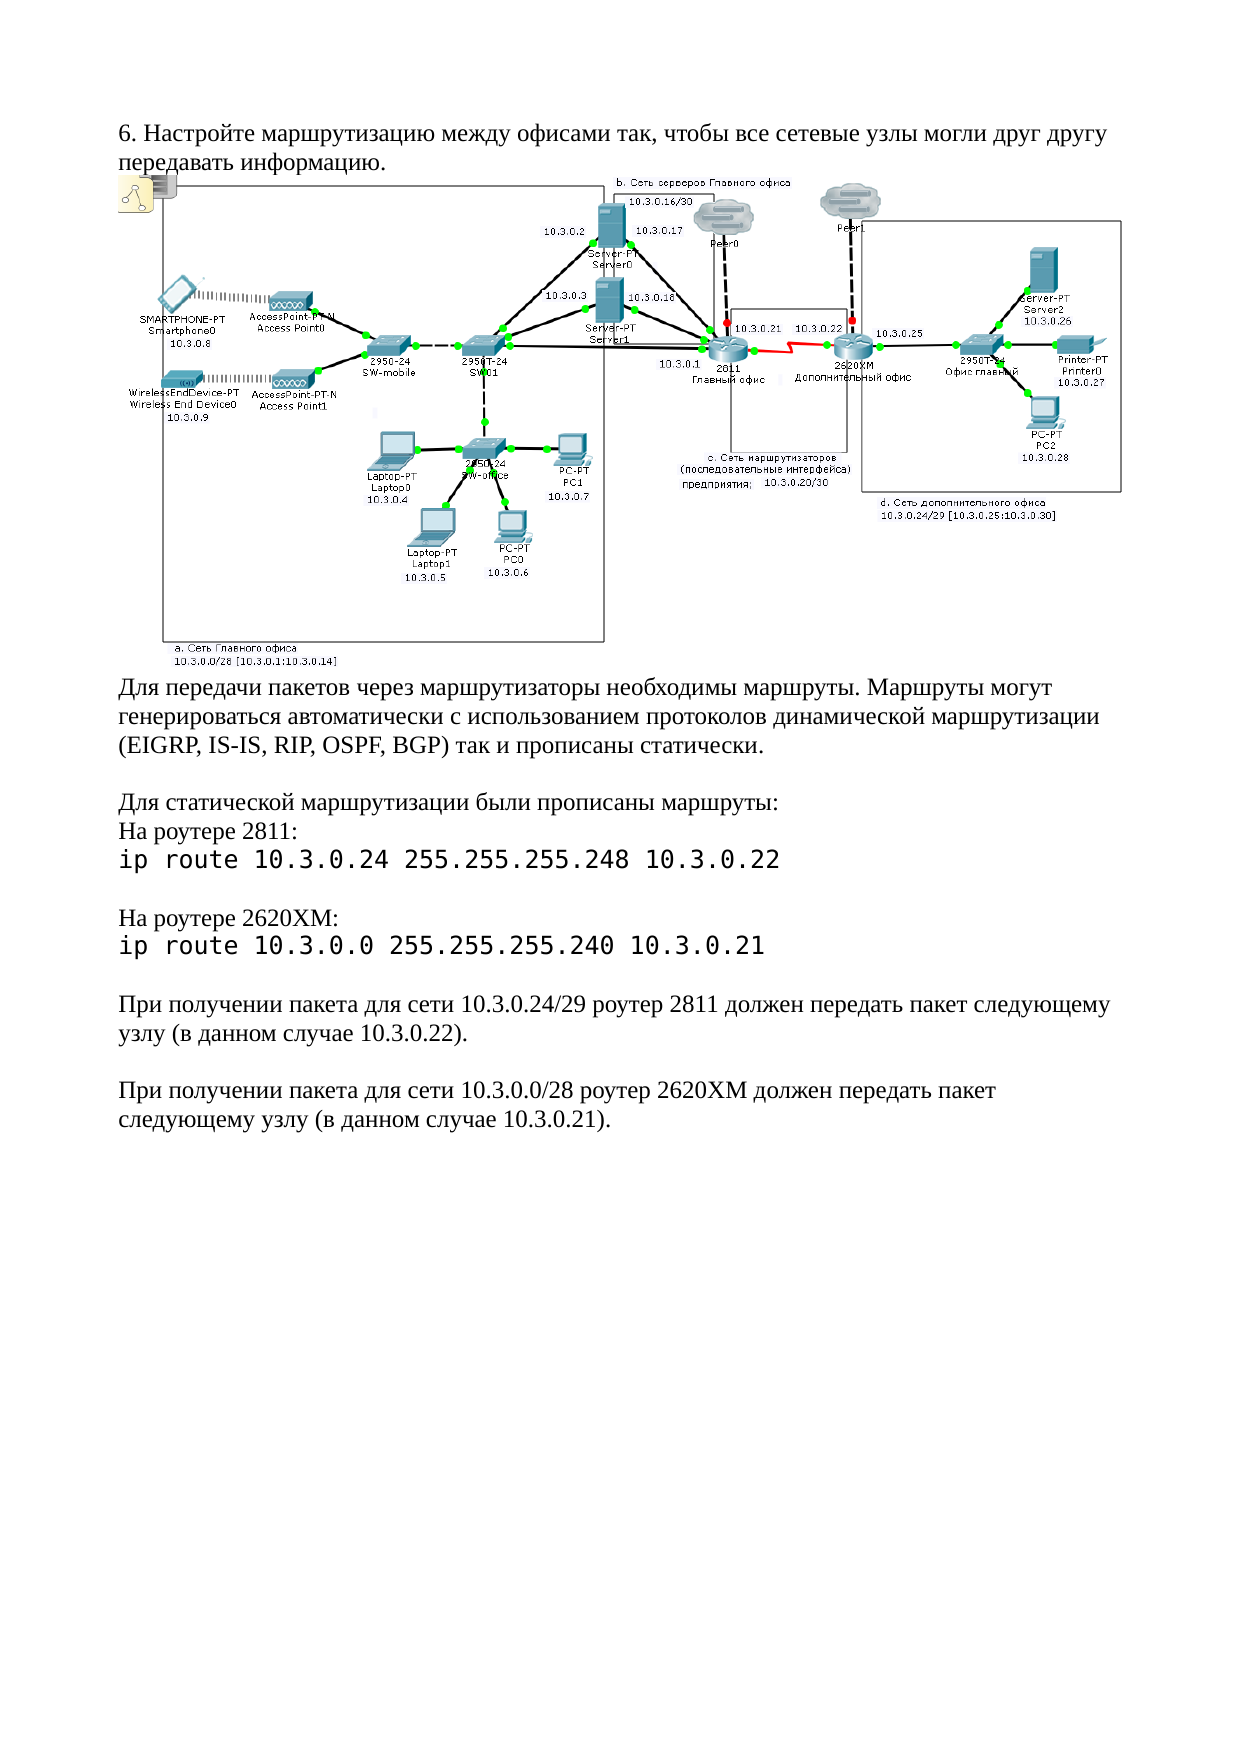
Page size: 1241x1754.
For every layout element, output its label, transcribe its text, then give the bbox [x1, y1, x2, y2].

text 6. Настройте маршрутизацию между офисами так, чтобы все сетевые узлы могли друг другу [118, 118, 1122, 147]
picture [118, 175, 1123, 673]
text передавать информацию. [118, 147, 1122, 175]
text При получении пакета для сети 10.3.0.0/28 роутер 2620XM должен передать пакет следующему узлу (в данном случае 10.3.0.21). [118, 1076, 1122, 1133]
text ip route 10.3.0.0 255.255.255.240 10.3.0.21 [118, 931, 1122, 961]
text Для статической маршрутизации были прописаны маршруты: [118, 787, 1122, 816]
text На роутере 2811: [118, 816, 1122, 845]
text Для передачи пакетов через маршрутизаторы необходимы маршруты. Маршруты могут генерироваться автоматически с использованием протоколов динамической маршрутизации (EIGRP, IS-IS, RIP, OSPF, BGP) так и прописаны статически. [118, 673, 1122, 758]
text При получении пакета для сети 10.3.0.24/29 роутер 2811 должен передать пакет следующему узлу (в данном случае 10.3.0.22). [118, 989, 1122, 1047]
text На роутере 2620XM: [118, 903, 1122, 931]
text ip route 10.3.0.24 255.255.255.248 10.3.0.22 [118, 845, 1122, 874]
